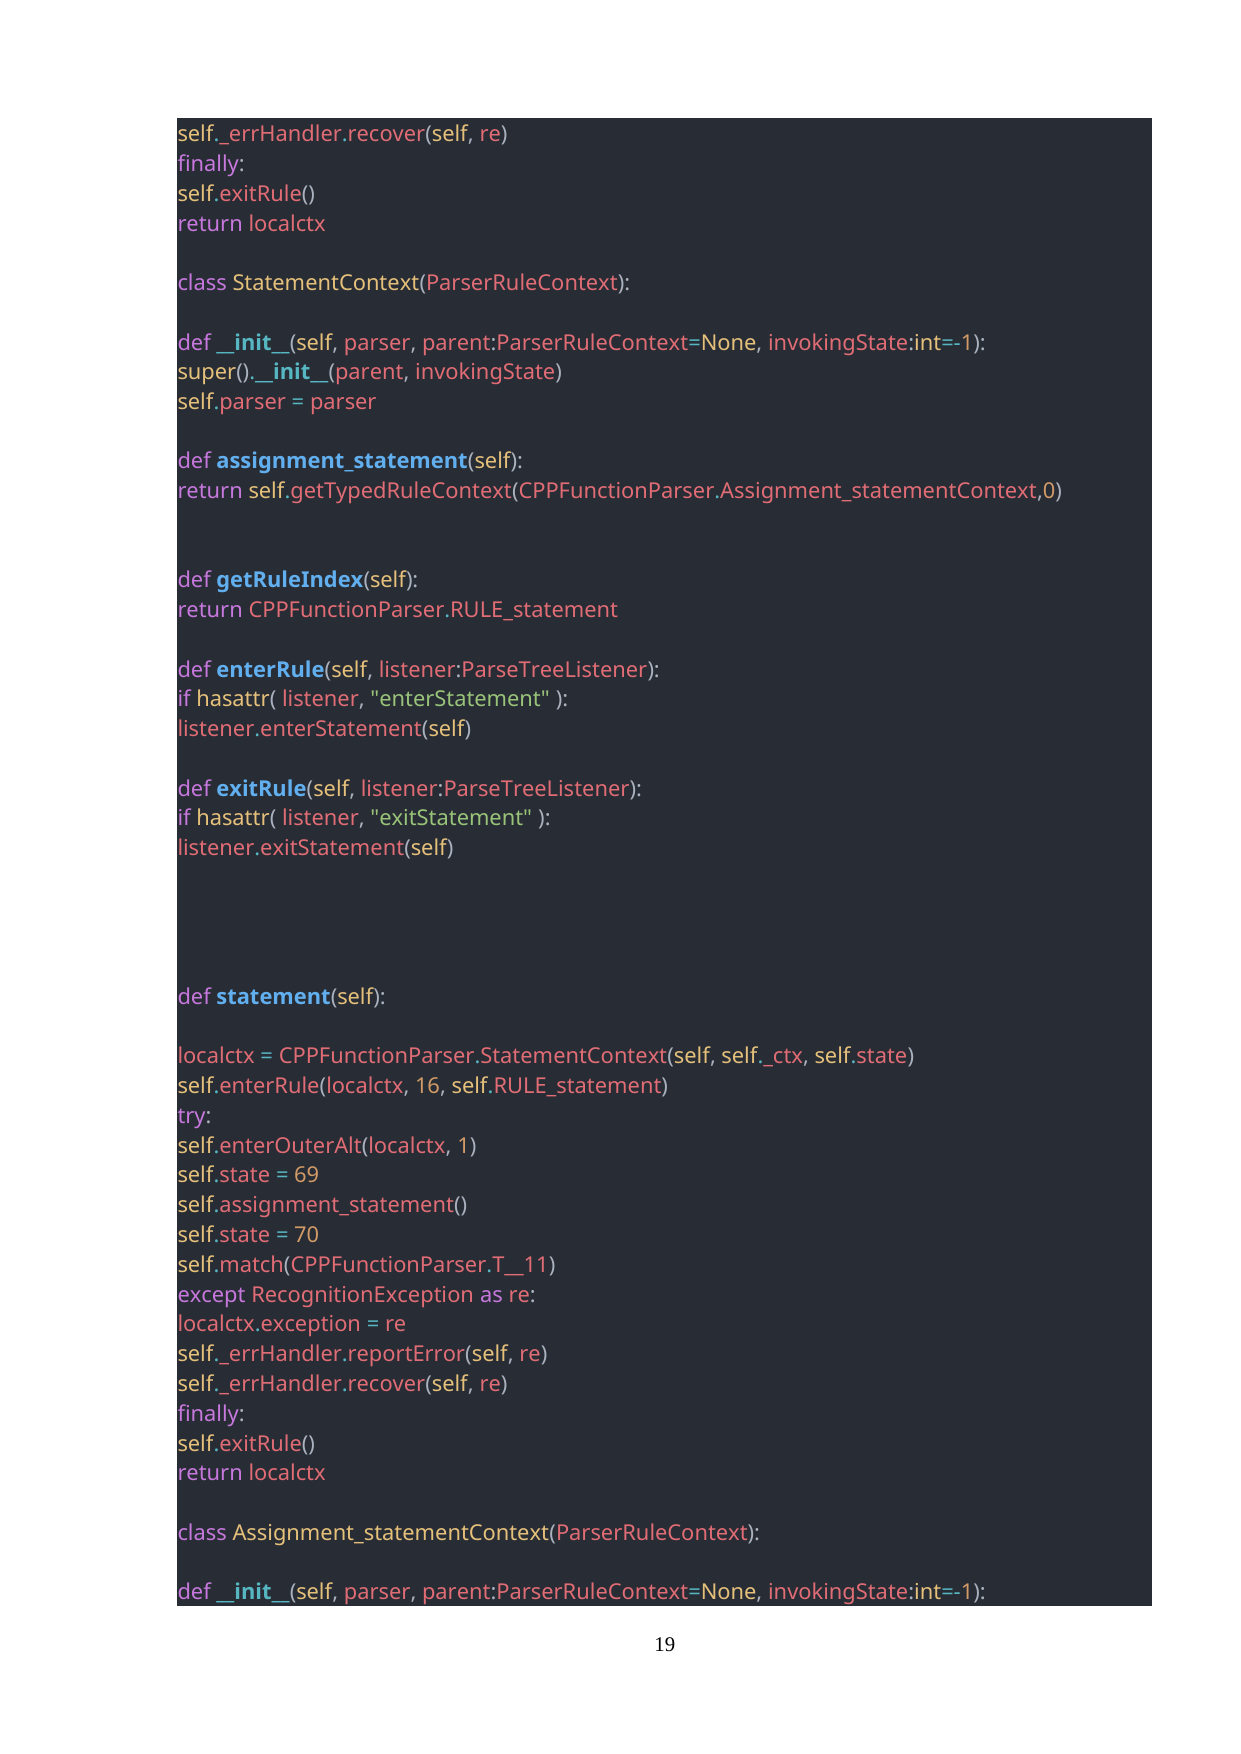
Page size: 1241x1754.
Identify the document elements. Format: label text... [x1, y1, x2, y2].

text def __init__(self, parser, parent:ParserRuleContext=None, invokingState:int=-1): [177, 1576, 1152, 1606]
text super().__init__(parent, invokingState) [177, 356, 1152, 386]
text self.parser = parser [177, 386, 1152, 416]
text self.exitRule() [177, 1428, 1152, 1457]
text self._errHandler.reportError(self, re) [177, 1338, 1152, 1368]
text except RecognitionException as re: [177, 1279, 1152, 1308]
text listener.enterStatement(self) [177, 713, 1152, 743]
text def assignment_statement(self): [177, 446, 1152, 475]
text finally: [177, 1398, 1152, 1428]
text return CPPFunctionParser.RULE_statement [177, 594, 1152, 624]
text return localctx [177, 207, 1152, 237]
text self.assignment_statement() [177, 1189, 1152, 1219]
text self.enterOuterAlt(localctx, 1) [177, 1130, 1152, 1159]
text self.enterRule(localctx, 16, self.RULE_statement) [177, 1070, 1152, 1100]
text self.exitRule() [177, 178, 1152, 207]
text return self.getTypedRuleContext(CPPFunctionParser.Assignment_statementContext,0) [177, 475, 1152, 505]
text try: [177, 1100, 1152, 1130]
text listener.exitStatement(self) [177, 832, 1152, 862]
text localctx.exception = re [177, 1308, 1152, 1338]
text self.match(CPPFunctionParser.T__11) [177, 1249, 1152, 1279]
text def enterRule(self, listener:ParseTreeListener): [177, 653, 1152, 683]
text self.state = 70 [177, 1219, 1152, 1249]
text def exitRule(self, listener:ParseTreeListener): [177, 773, 1152, 802]
text localctx = CPPFunctionParser.StatementContext(self, self._ctx, self.state) [177, 1040, 1152, 1070]
text class StatementContext(ParserRuleContext): [177, 267, 1152, 297]
text if hasattr( listener, "enterStatement" ): [177, 683, 1152, 713]
text self.state = 69 [177, 1159, 1152, 1189]
text self._errHandler.recover(self, re) [177, 1368, 1152, 1398]
text return localctx [177, 1457, 1152, 1487]
text self._errHandler.recover(self, re) [177, 118, 1152, 148]
text class Assignment_statementContext(ParserRuleContext): [177, 1517, 1152, 1547]
text def __init__(self, parser, parent:ParserRuleContext=None, invokingState:int=-1): [177, 326, 1152, 356]
text if hasattr( listener, "exitStatement" ): [177, 802, 1152, 832]
text def statement(self): [177, 981, 1152, 1011]
text finally: [177, 148, 1152, 178]
text def getRuleIndex(self): [177, 564, 1152, 594]
